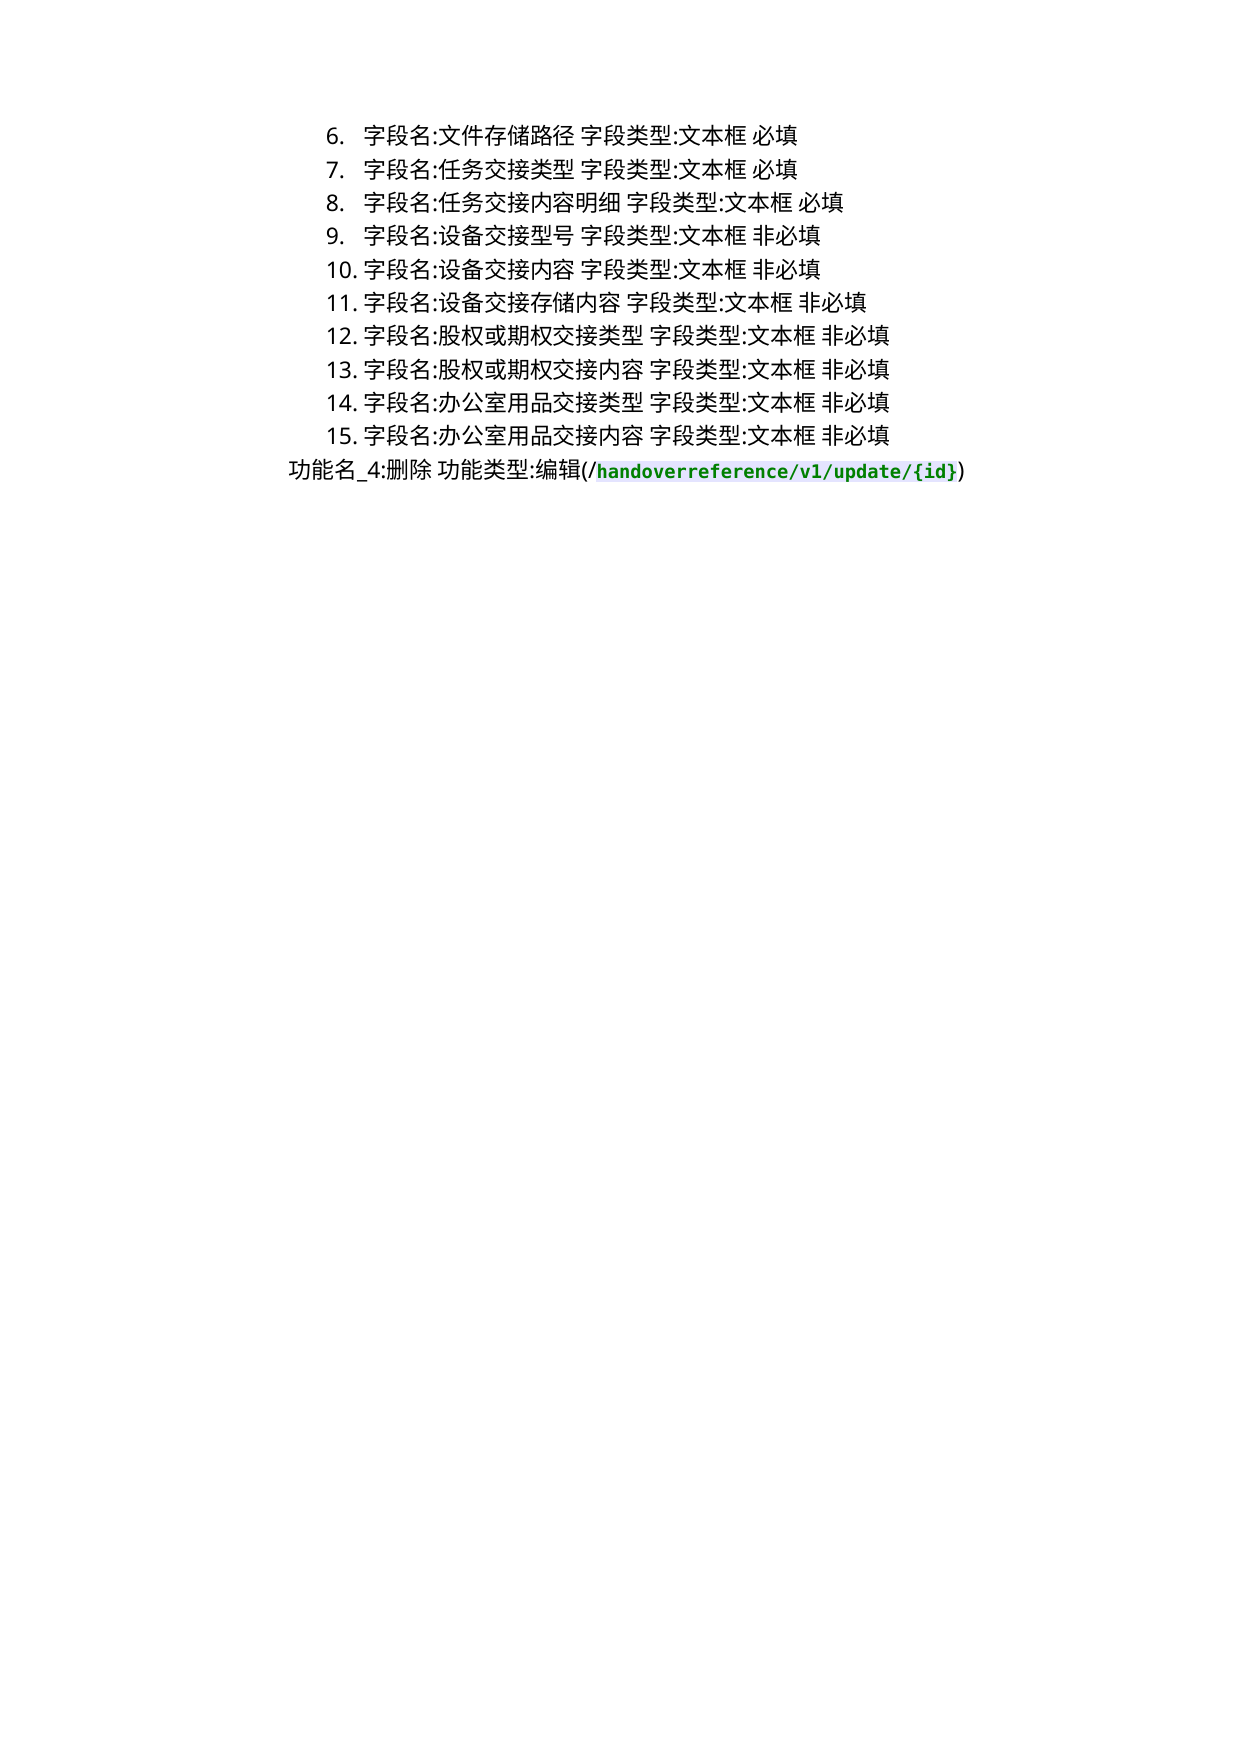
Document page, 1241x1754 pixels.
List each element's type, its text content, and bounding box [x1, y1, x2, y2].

list 字段名:办公室用品交接类型 字段类型:文本框 非必填 [326, 385, 1122, 418]
list 字段名:股权或期权交接内容 字段类型:文本框 非必填 [326, 351, 1122, 385]
text 功能名_4:删除 功能类型:编辑(/handoverreference/v1/update/{id}) [118, 451, 1122, 485]
list 字段名:设备交接存储内容 字段类型:文本框 非必填 [326, 285, 1122, 318]
list 字段名:文件存储路径 字段类型:文本框 必填 [326, 118, 1122, 151]
list 字段名:办公室用品交接内容 字段类型:文本框 非必填 [326, 418, 1122, 451]
list 字段名:设备交接型号 字段类型:文本框 非必填 [326, 218, 1122, 251]
list 字段名:任务交接类型 字段类型:文本框 必填 [326, 151, 1122, 185]
list 字段名:任务交接内容明细 字段类型:文本框 必填 [326, 185, 1122, 218]
list 字段名:设备交接内容 字段类型:文本框 非必填 [326, 251, 1122, 285]
list 字段名:股权或期权交接类型 字段类型:文本框 非必填 [326, 318, 1122, 351]
